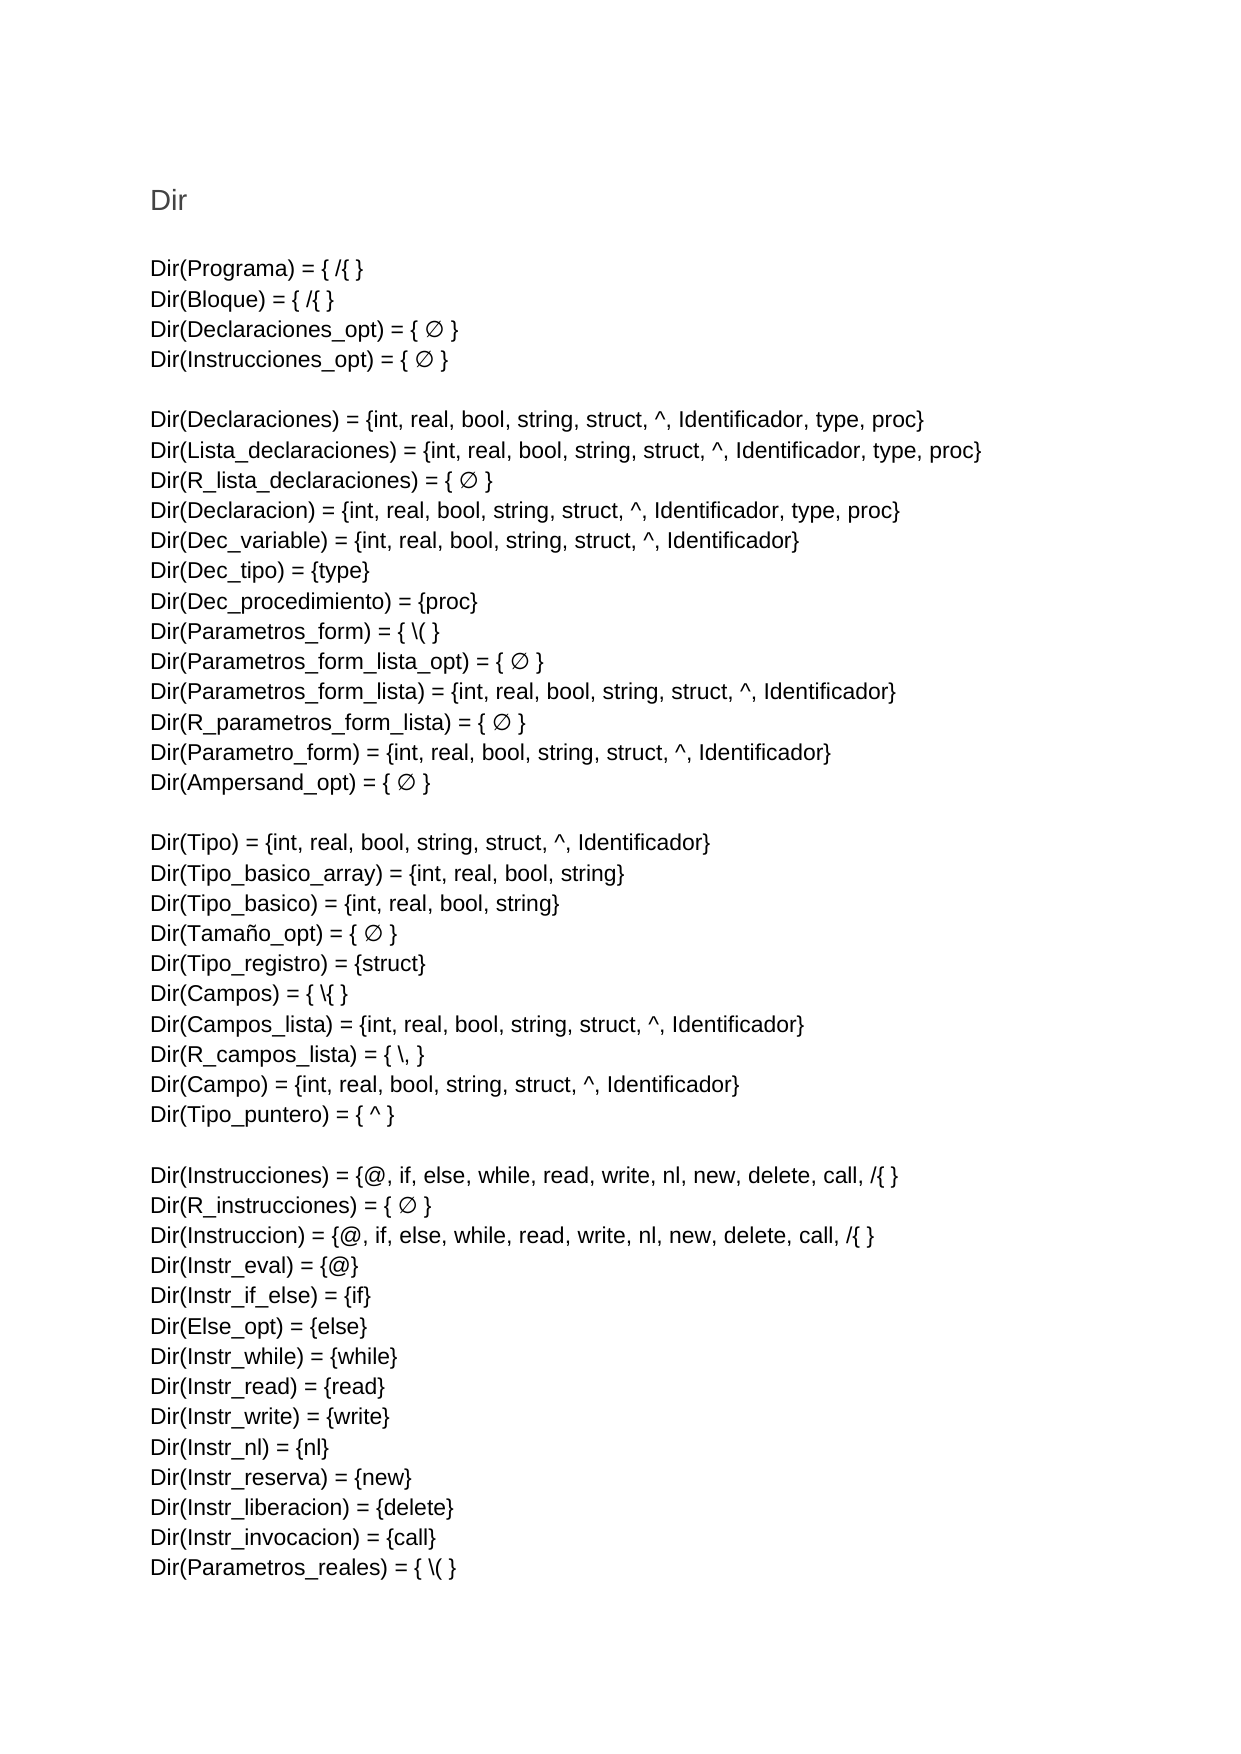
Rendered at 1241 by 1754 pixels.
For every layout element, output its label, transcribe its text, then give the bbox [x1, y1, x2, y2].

text Dir(Dec_procedimiento) = {proc} [150, 588, 1090, 614]
text Dir(Instr_nl) = {nl} [150, 1433, 1090, 1460]
text Dir(Campo) = {int, real, bool, string, struct, ^, Identificador} [150, 1071, 1090, 1097]
text Dir(R_campos_lista) = { \, } [150, 1041, 1090, 1067]
text Dir(R_lista_declaraciones) = { ∅ } [150, 467, 1090, 493]
text Dir(Instr_eval) = {@} [150, 1252, 1090, 1279]
text Dir(Parametros_form_lista) = {int, real, bool, string, struct, ^, Identificador} [150, 678, 1090, 705]
text Dir(Dec_tipo) = {type} [150, 557, 1090, 584]
text Dir(Parametro_form) = {int, real, bool, string, struct, ^, Identificador} [150, 739, 1090, 765]
text Dir(Lista_declaraciones) = {int, real, bool, string, struct, ^, Identificador, type, proc} [150, 437, 1090, 463]
text Dir(Declaraciones_opt) = { ∅ } [150, 316, 1090, 342]
text Dir(Instrucciones) = {@, if, else, while, read, write, nl, new, delete, call, /{ } [150, 1162, 1090, 1188]
text Dir(Instr_invocacion) = {call} [150, 1524, 1090, 1551]
text Dir(Instr_while) = {while} [150, 1343, 1090, 1369]
text Dir(Declaraciones) = {int, real, bool, string, struct, ^, Identificador, type, proc} [150, 406, 1090, 433]
text Dir(Bloque) = { /{ } [150, 286, 1090, 312]
text Dir(Tipo_puntero) = { ^ } [150, 1101, 1090, 1128]
text Dir(Parametros_reales) = { \( } [150, 1554, 1090, 1581]
text Dir(Instr_write) = {write} [150, 1403, 1090, 1430]
text Dir(Dec_variable) = {int, real, bool, string, struct, ^, Identificador} [150, 527, 1090, 554]
text Dir(Tipo_basico) = {int, real, bool, string} [150, 890, 1090, 916]
text Dir(Instr_read) = {read} [150, 1373, 1090, 1399]
text Dir(Campos) = { \{ } [150, 980, 1090, 1007]
text Dir(Declaracion) = {int, real, bool, string, struct, ^, Identificador, type, proc} [150, 497, 1090, 523]
text Dir(Programa) = { /{ } [150, 255, 1090, 282]
text Dir(Instruccion) = {@, if, else, while, read, write, nl, new, delete, call, /{ } [150, 1222, 1090, 1248]
text Dir(Tipo_basico_array) = {int, real, bool, string} [150, 859, 1090, 886]
text Dir(Campos_lista) = {int, real, bool, string, struct, ^, Identificador} [150, 1011, 1090, 1037]
text Dir(R_parametros_form_lista) = { ∅ } [150, 708, 1090, 735]
text Dir(Parametros_form) = { \( } [150, 618, 1090, 644]
text Dir(R_instrucciones) = { ∅ } [150, 1192, 1090, 1218]
text Dir(Instr_if_else) = {if} [150, 1282, 1090, 1309]
text Dir(Tipo) = {int, real, bool, string, struct, ^, Identificador} [150, 829, 1090, 856]
text Dir(Tipo_registro) = {struct} [150, 950, 1090, 977]
text Dir(Parametros_form_lista_opt) = { ∅ } [150, 648, 1090, 674]
text Dir(Instr_reserva) = {new} [150, 1464, 1090, 1490]
text Dir(Ampersand_opt) = { ∅ } [150, 769, 1090, 795]
text Dir(Instrucciones_opt) = { ∅ } [150, 346, 1090, 372]
text Dir(Else_opt) = {else} [150, 1313, 1090, 1339]
text Dir(Instr_liberacion) = {delete} [150, 1494, 1090, 1520]
subtitle Dir [150, 183, 1090, 217]
text Dir(Tamaño_opt) = { ∅ } [150, 920, 1090, 946]
